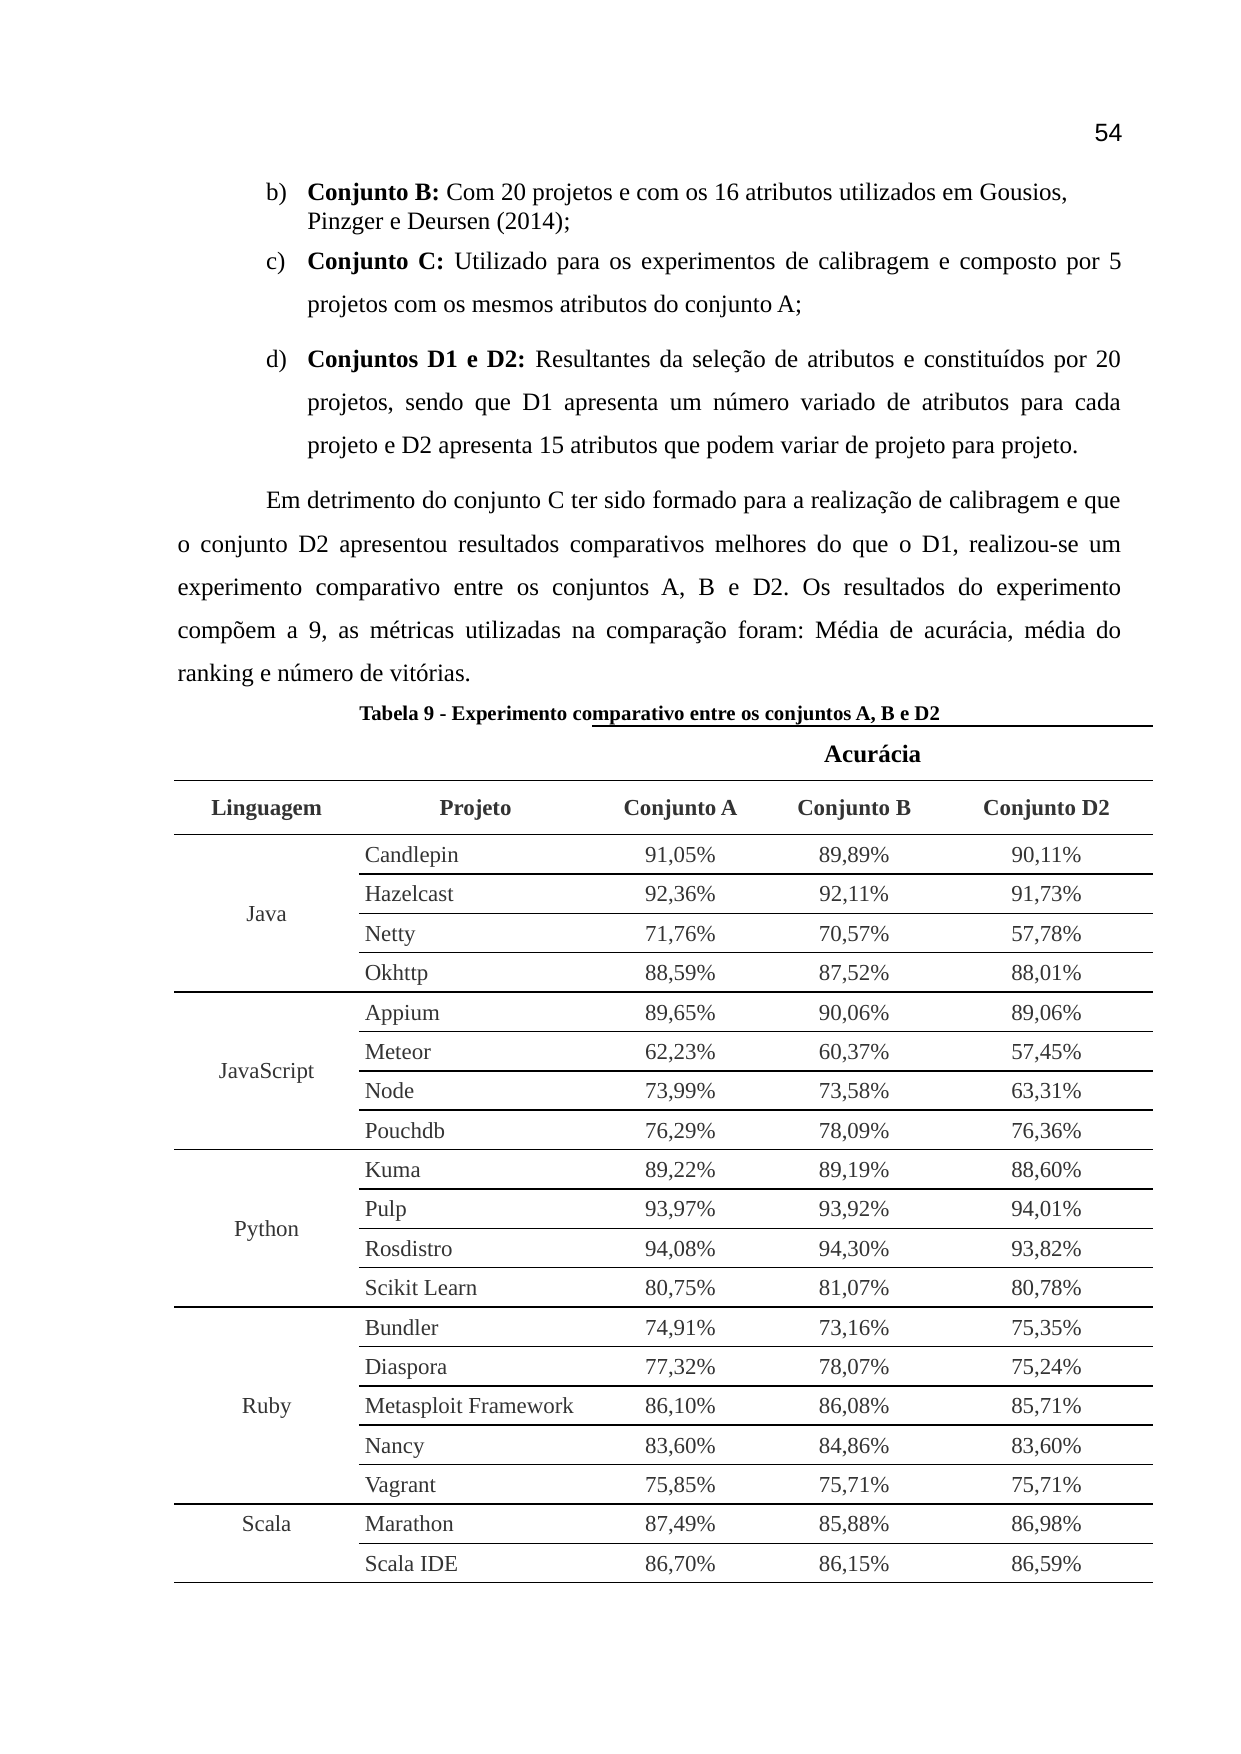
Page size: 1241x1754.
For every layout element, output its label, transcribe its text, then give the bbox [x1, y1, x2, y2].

table_cell 73,99% [592, 1072, 768, 1109]
table_cell Pouchdb [359, 1111, 592, 1149]
text Em detrimento do conjunto C ter sido formado para a realização de calibragem e que o conjunto D2 apresentou resultados comparativos melhores do que o D1, realizou-se um experimento comparativo entre os conjuntos A, B e D2. Os resultados do experimento compõem a Tabela 9, as métricas utilizadas na comparação foram: Média de acurácia, média do ranking e número de vitórias. [177, 486, 1122, 687]
table_cell 75,85% [592, 1465, 768, 1503]
table_cell Marathon [359, 1505, 592, 1542]
table_cell 88,01% [940, 953, 1153, 991]
table_cell 94,01% [940, 1190, 1153, 1227]
table_cell Linguagem [174, 781, 359, 834]
table_cell 80,78% [940, 1268, 1153, 1306]
table_cell 80,75% [592, 1268, 768, 1306]
table_cell 83,60% [592, 1426, 768, 1464]
table_cell Nancy [359, 1426, 592, 1464]
table_header [359, 725, 592, 779]
table_cell 93,97% [592, 1190, 768, 1227]
table_cell 78,07% [768, 1347, 939, 1385]
table_cell 86,70% [592, 1544, 768, 1582]
table_header [174, 725, 359, 779]
table_cell 76,29% [592, 1111, 768, 1149]
table_cell JavaScript [174, 993, 359, 1149]
list Conjuntos D1 e D2: Resultantes da seleção de atributos e constituídos por 20 projetos, sendo que D1 apresenta um número variado de atributos para cada projeto e D2 apresenta 15 atributos que podem variar de projeto para projeto. [266, 344, 1122, 459]
table_cell 71,76% [592, 914, 768, 952]
table_cell 92,36% [592, 875, 768, 912]
table_cell 89,89% [768, 835, 939, 873]
table_cell Diaspora [359, 1347, 592, 1385]
table_cell Candlepin [359, 835, 592, 873]
table_cell 73,58% [768, 1072, 939, 1109]
table_cell 83,60% [940, 1426, 1153, 1464]
table_cell 93,92% [768, 1190, 939, 1227]
table_cell Conjunto A [592, 781, 768, 834]
table_cell 89,06% [940, 993, 1153, 1031]
table_cell 63,31% [940, 1072, 1153, 1109]
table_cell 57,45% [940, 1032, 1153, 1070]
table_cell 90,06% [768, 993, 939, 1031]
table_cell Projeto [359, 781, 592, 834]
text Tabela 9 - Experimento comparativo entre os conjuntos A, B e D2 [177, 701, 1122, 725]
table_cell Appium [359, 993, 592, 1031]
table_cell 60,37% [768, 1032, 939, 1070]
table_cell 75,71% [940, 1465, 1153, 1503]
table_cell Meteor [359, 1032, 592, 1070]
table_cell Conjunto D2 [940, 781, 1153, 834]
table_cell 88,59% [592, 953, 768, 991]
table_cell Hazelcast [359, 875, 592, 912]
table_cell 86,98% [940, 1505, 1153, 1542]
table_cell 86,10% [592, 1387, 768, 1424]
table_cell 89,22% [592, 1150, 768, 1188]
table_cell 86,08% [768, 1387, 939, 1424]
table_cell Node [359, 1072, 592, 1109]
table_cell Rosdistro [359, 1229, 592, 1267]
table_cell Java [174, 835, 359, 991]
table_cell Pulp [359, 1190, 592, 1227]
table_header Acurácia [592, 727, 1153, 779]
table_cell 89,65% [592, 993, 768, 1031]
table_cell Scikit Learn [359, 1268, 592, 1306]
table_cell Scala IDE [359, 1544, 592, 1582]
table_cell 74,91% [592, 1308, 768, 1346]
table_cell 75,24% [940, 1347, 1153, 1385]
table_cell Kuma [359, 1150, 592, 1188]
table_cell 94,08% [592, 1229, 768, 1267]
table_cell 88,60% [940, 1150, 1153, 1188]
table_cell 70,57% [768, 914, 939, 952]
table_cell 92,11% [768, 875, 939, 912]
table_cell 75,71% [768, 1465, 939, 1503]
table_cell 87,52% [768, 953, 939, 991]
table_cell Metasploit Framework [359, 1387, 592, 1424]
table_cell 90,11% [940, 835, 1153, 873]
table_cell Python [174, 1150, 359, 1306]
table_cell 85,88% [768, 1505, 939, 1542]
table_cell Bundler [359, 1308, 592, 1346]
table_cell Vagrant [359, 1465, 592, 1503]
table_cell 85,71% [940, 1387, 1153, 1424]
table_cell Ruby [174, 1308, 359, 1503]
table_cell 84,86% [768, 1426, 939, 1464]
table_cell 94,30% [768, 1229, 939, 1267]
table_cell 77,32% [592, 1347, 768, 1385]
table_cell 91,05% [592, 835, 768, 873]
table_cell 87,49% [592, 1505, 768, 1542]
table_cell 89,19% [768, 1150, 939, 1188]
table_cell Conjunto B [768, 781, 939, 834]
table_cell 81,07% [768, 1268, 939, 1306]
table_cell 86,59% [940, 1544, 1153, 1582]
table_cell Okhttp [359, 953, 592, 991]
table_cell 57,78% [940, 914, 1153, 952]
table_cell 78,09% [768, 1111, 939, 1149]
list Conjunto B: Com 20 projetos e com os 16 atributos utilizados em Gousios, Pinzger e Deursen (2014); [266, 177, 1122, 234]
table_cell Scala [174, 1505, 359, 1582]
table_cell 76,36% [940, 1111, 1153, 1149]
table_cell 93,82% [940, 1229, 1153, 1267]
list Conjunto C: Utilizado para os experimentos de calibragem e composto por 5 projetos com os mesmos atributos do conjunto A; [266, 246, 1122, 318]
table_cell 86,15% [768, 1544, 939, 1582]
table_cell 91,73% [940, 875, 1153, 912]
table_cell 75,35% [940, 1308, 1153, 1346]
table_cell 73,16% [768, 1308, 939, 1346]
table_cell 62,23% [592, 1032, 768, 1070]
table_cell Netty [359, 914, 592, 952]
